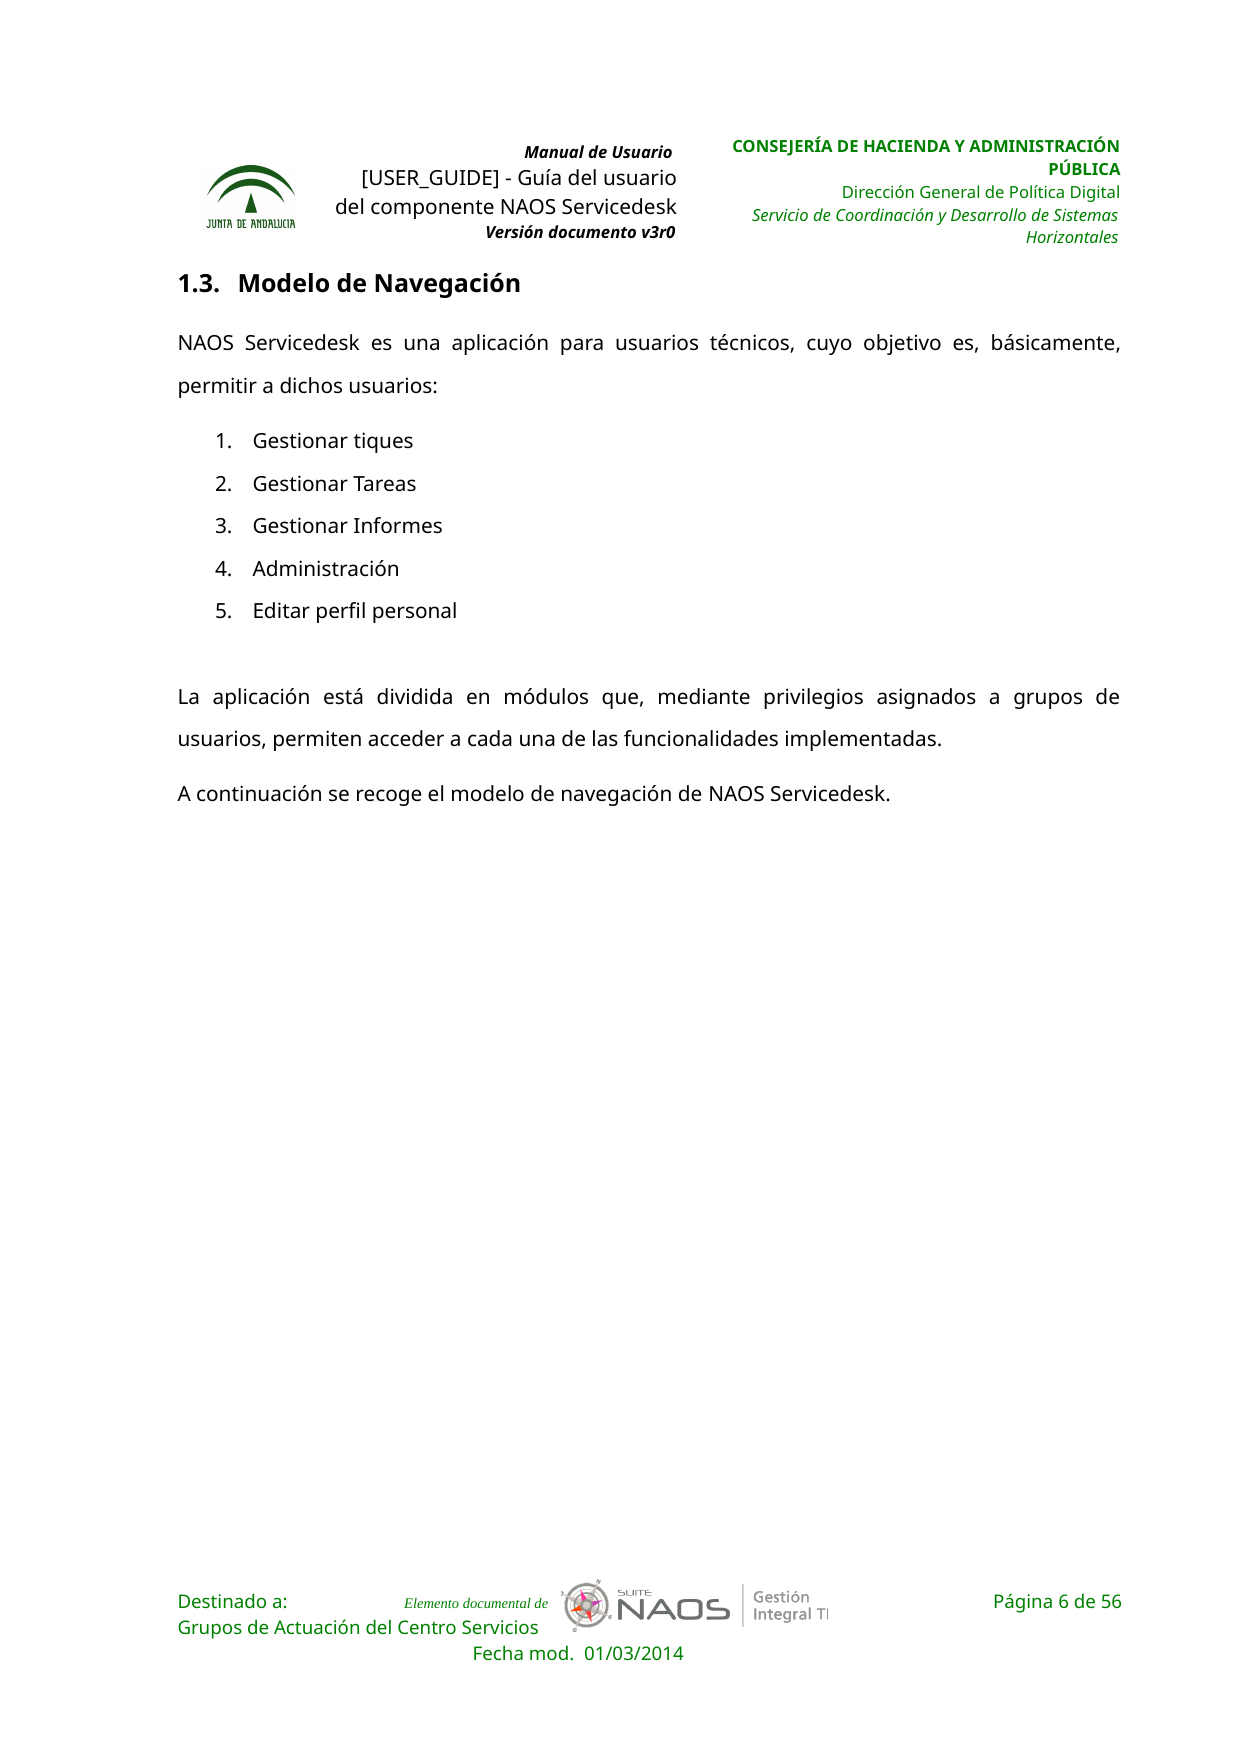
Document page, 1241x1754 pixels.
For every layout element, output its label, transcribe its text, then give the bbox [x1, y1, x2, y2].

list Gestionar tiques [215, 426, 1122, 455]
list Gestionar Informes [215, 511, 1122, 540]
picture [201, 165, 298, 232]
text La aplicación está dividida en módulos que, mediante privilegios asignados a grupos de usuarios, permiten acceder a cada una de las funcionalidades implementadas. [177, 682, 1122, 753]
picture [560, 1579, 829, 1632]
text A continuación se recoge el modelo de navegación de NAOS Servicedesk. [177, 779, 1122, 808]
list Gestionar Tareas [215, 469, 1122, 497]
list Administración [215, 554, 1122, 582]
list Editar perfil personal [215, 597, 1122, 625]
text NAOS Servicedesk es una aplicación para usuarios técnicos, cuyo objetivo es, básicamente, permitir a dichos usuarios: [177, 328, 1122, 399]
subtitle Modelo de Navegación [177, 266, 1122, 300]
